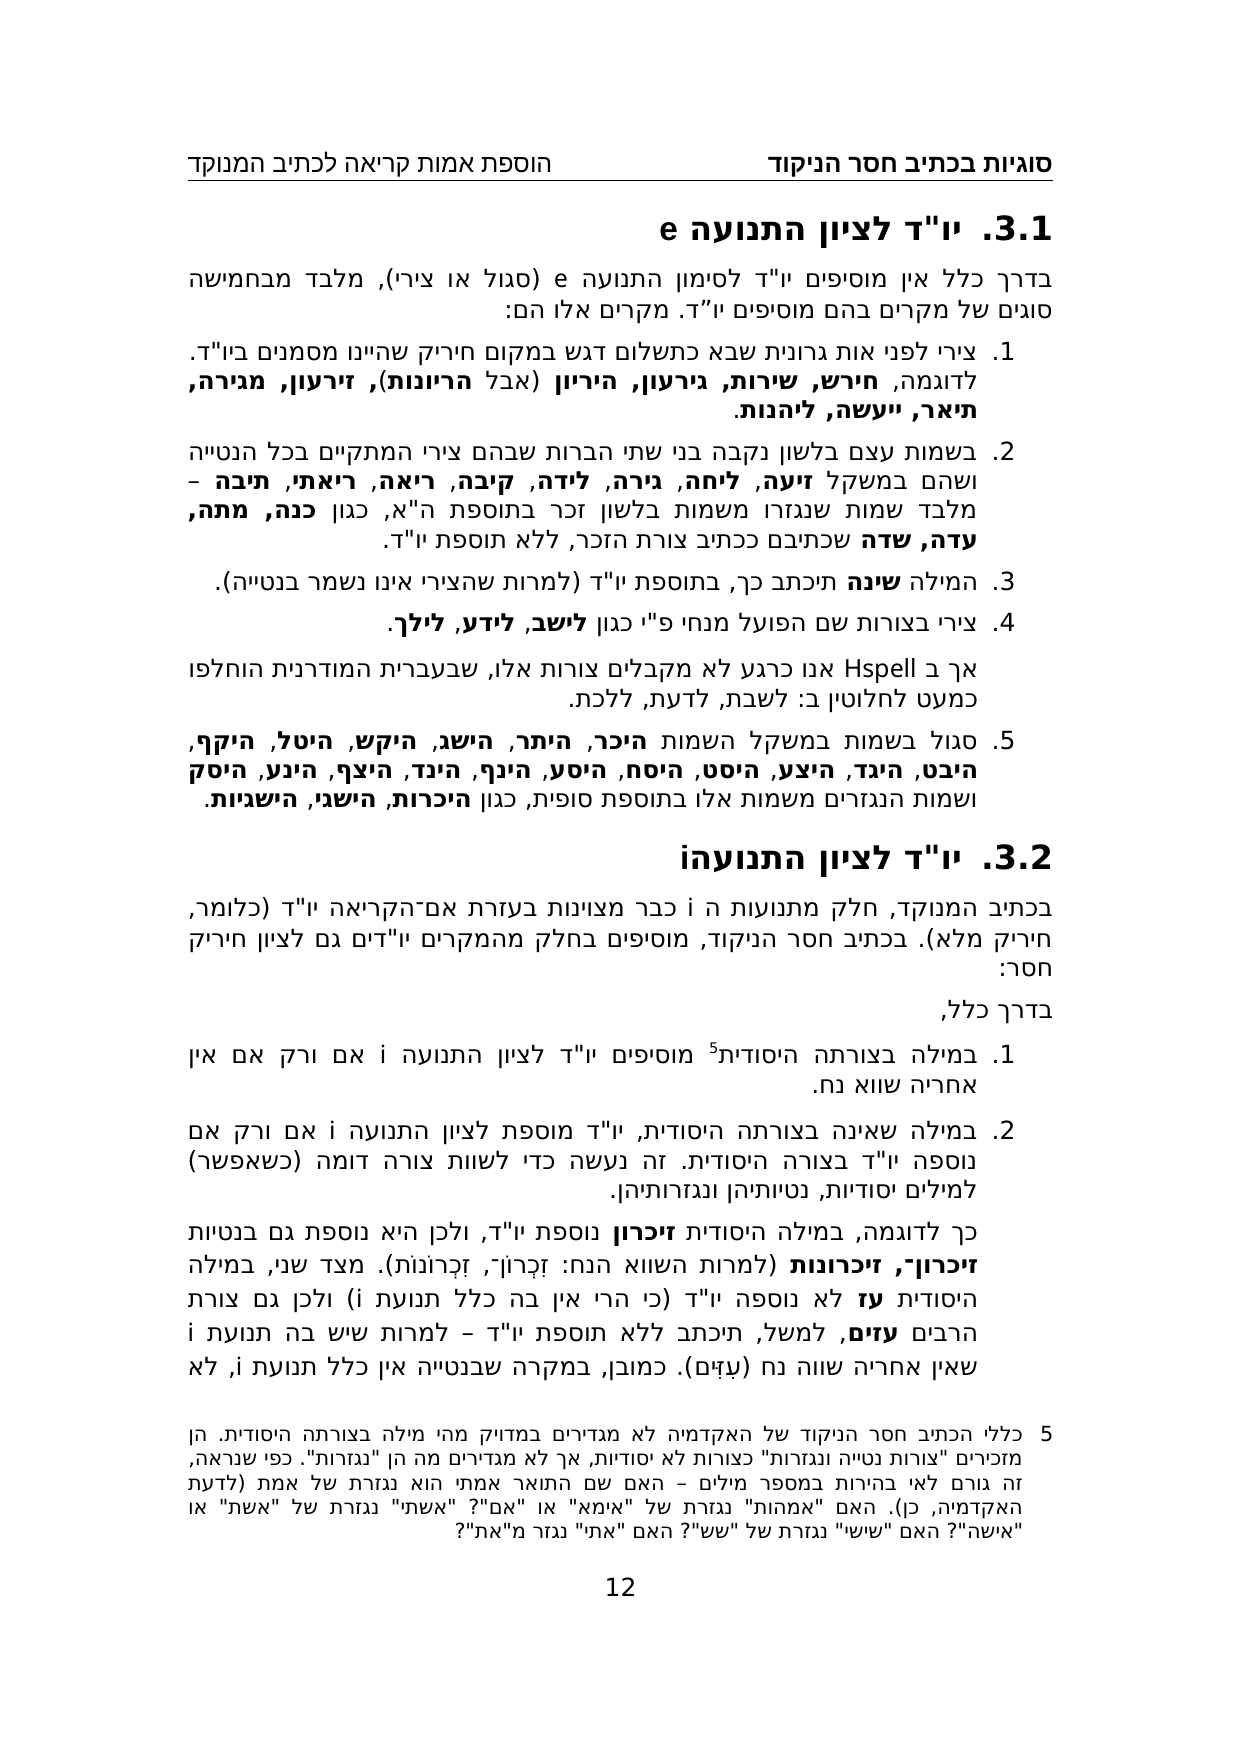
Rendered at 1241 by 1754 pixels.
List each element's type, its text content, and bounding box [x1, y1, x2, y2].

list אך ב Hspell אנו כרגע לא מקבלים צורות אלו, שבעברית המודרנית הוחלפו כמעט לחלוטין ב­: לשבת, לדעת, ללכת. [187, 650, 1016, 713]
list סגול בשמות במשקל השמות היכר, היתר, הישג, היקש, היטל, היקף, היבט, היגד, היצע, היסט, היסח, היסע, הינף, הינד, היצף, הינע, היסק ושמות הנגזרים משמות אלו בתוספת סופית, כגון היכרות, הישגי, הישגיות. [187, 726, 1016, 814]
list כך לדוגמה, במילה היסודית זיכרון נוספת יו"ד, ולכן היא נוספת גם בנטיות זיכרון־, זיכרונות (למרות השווא הנח: זִכְרוֹן־, זִכְרוֹנוֹת). מצד שני, במילה היסודית עז לא נוספה יו"ד (כי הרי אין בה כלל תנועת i) ולכן גם צורת הרבים עזים, למשל, תיכתב ללא תוספת יו"ד – למרות שיש בה תנועת i שאין אחריה שווה נח (עִזִּים). כמובן, במקרה שבנטייה אין כלל תנועת i, לא [187, 1217, 1016, 1382]
list במילה בצורתה היסודית מוסיפים יו"ד לציון התנועה i אם ורק אם אין אחריה שווא נח. [187, 1037, 1016, 1100]
list צירי בצורות שם הפועל מנחי פ"י כגון לישב, לידע, לילך. [187, 608, 1016, 638]
text בכתיב המנוקד, חלק מתנועות ה i כבר מצוינות בעזרת אם־הקריאה יו"ד (כלומר, חיריק מלא). בכתיב חסר הניקוד, מוסיפים בחלק מהמקרים יו"דים גם לציון חיריק חסר: [187, 890, 1053, 982]
subtitle יו"ד לציון התנועהi [187, 839, 1053, 877]
subtitle יו"ד לציון התנועה e [187, 210, 1053, 248]
list צירי לפני אות גרונית שבא כתשלום דגש במקום חיריק שהיינו מסמנים ביו"ד. לדוגמה, חירש, שירות, גירעון, היריון (אבל הריונות), זירעון, מגירה, תיאר, ייעשה, ליהנות. [187, 337, 1016, 424]
list המילה שינה תיכתב כך, בתוספת יו"ד (למרות שהצירי אינו נשמר בנטייה). [187, 567, 1016, 596]
text בדרך כלל, [187, 995, 1053, 1024]
text בדרך כלל אין מוסיפים יו"ד לסימון התנועה e (סגול או צירי), מלבד מבחמישה סוגים של מקרים בהם מוסיפים יו”ד. מקרים אלו הם: [187, 261, 1053, 324]
list בשמות עצם בלשון נקבה בני שתי הברות שבהם צירי המתקיים בכל הנטייה ושהם במשקל זיעה, ליחה, גירה, לידה, קיבה, ריאה, ריאתי, תיבה – מלבד שמות שנגזרו משמות בלשון זכר בתוספת ה"א, כגון כנה, מתה, עדה, שדה שכתיבם ככתיב צורת הזכר, ללא תוספת יו"ד. [187, 437, 1016, 554]
list במילה שאינה בצורתה היסודית, יו"ד מוספת לציון התנועה i אם ורק אם נוספה יו"ד בצורה היסודית. זה נעשה כדי לשוות צורה דומה (כשאפשר) למילים יסודיות, נטיותיהן ונגזרותיהן. [187, 1112, 1016, 1205]
list כללי הכתיב חסר הניקוד של האקדמיה לא מגדירים במדויק מהי מילה בצורתה היסודית. הן מזכירים "צורות נטייה ונגזרות" כצורות לא יסודיות, אך לא מגדירים מה הן "נגזרות". כפי שנראה, זה גורם לאי בהירות במספר מילים – האם שם התואר אמתי הוא נגזרת של אמת (לדעת האקדמיה, כן). האם "אמהות" נגזרת של "אימא" או "אם"? "אשתי" נגזרת של "אשת" או "אישה"? האם "שישי" נגזרת של "שש"? האם "אתי" נגזר מ"את"? [187, 1422, 1053, 1543]
